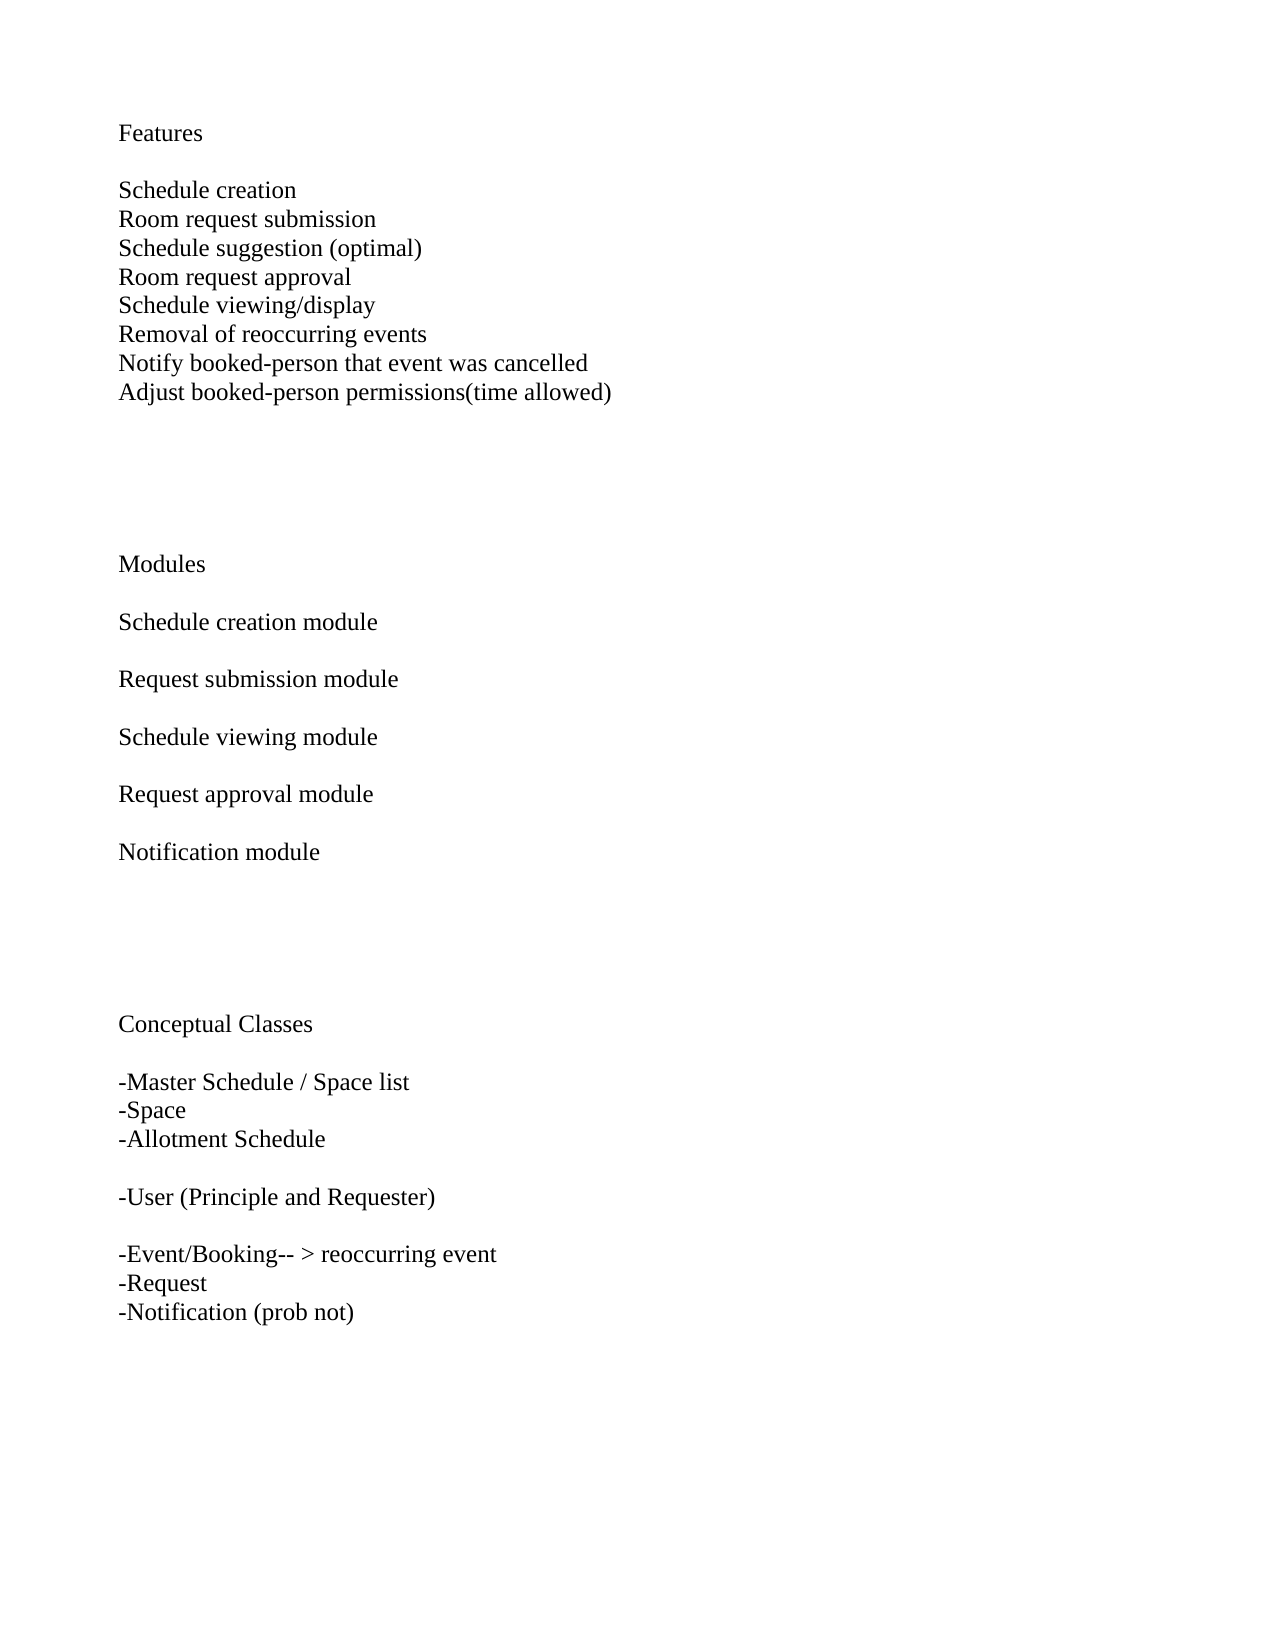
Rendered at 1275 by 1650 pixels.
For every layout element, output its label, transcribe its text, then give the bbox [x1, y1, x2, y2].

text Modules [118, 549, 1157, 578]
text -Space [118, 1096, 1157, 1124]
text -Notification (prob not) [118, 1297, 1157, 1326]
text -Master Schedule / Space list [118, 1067, 1157, 1096]
text Room request submission [118, 204, 1157, 233]
text Room request approval [118, 262, 1157, 291]
text Notify booked-person that event was cancelled [118, 348, 1157, 377]
text Conceptual Classes [118, 1009, 1157, 1038]
text Removal of reoccurring events [118, 319, 1157, 348]
text Schedule suggestion (optimal) [118, 233, 1157, 262]
text Request submission module [118, 664, 1157, 693]
text Notification module [118, 837, 1157, 866]
text Features [118, 118, 1157, 147]
text Schedule viewing/display [118, 291, 1157, 319]
text -User (Principle and Requester) [118, 1182, 1157, 1211]
text Schedule viewing module [118, 722, 1157, 751]
text Request approval module [118, 779, 1157, 808]
text Schedule creation [118, 176, 1157, 204]
text -Request [118, 1268, 1157, 1297]
text -Event/Booking-- > reoccurring event [118, 1239, 1157, 1268]
text Adjust booked-person permissions(time allowed) [118, 377, 1157, 406]
text Schedule creation module [118, 607, 1157, 636]
text -Allotment Schedule [118, 1124, 1157, 1153]
